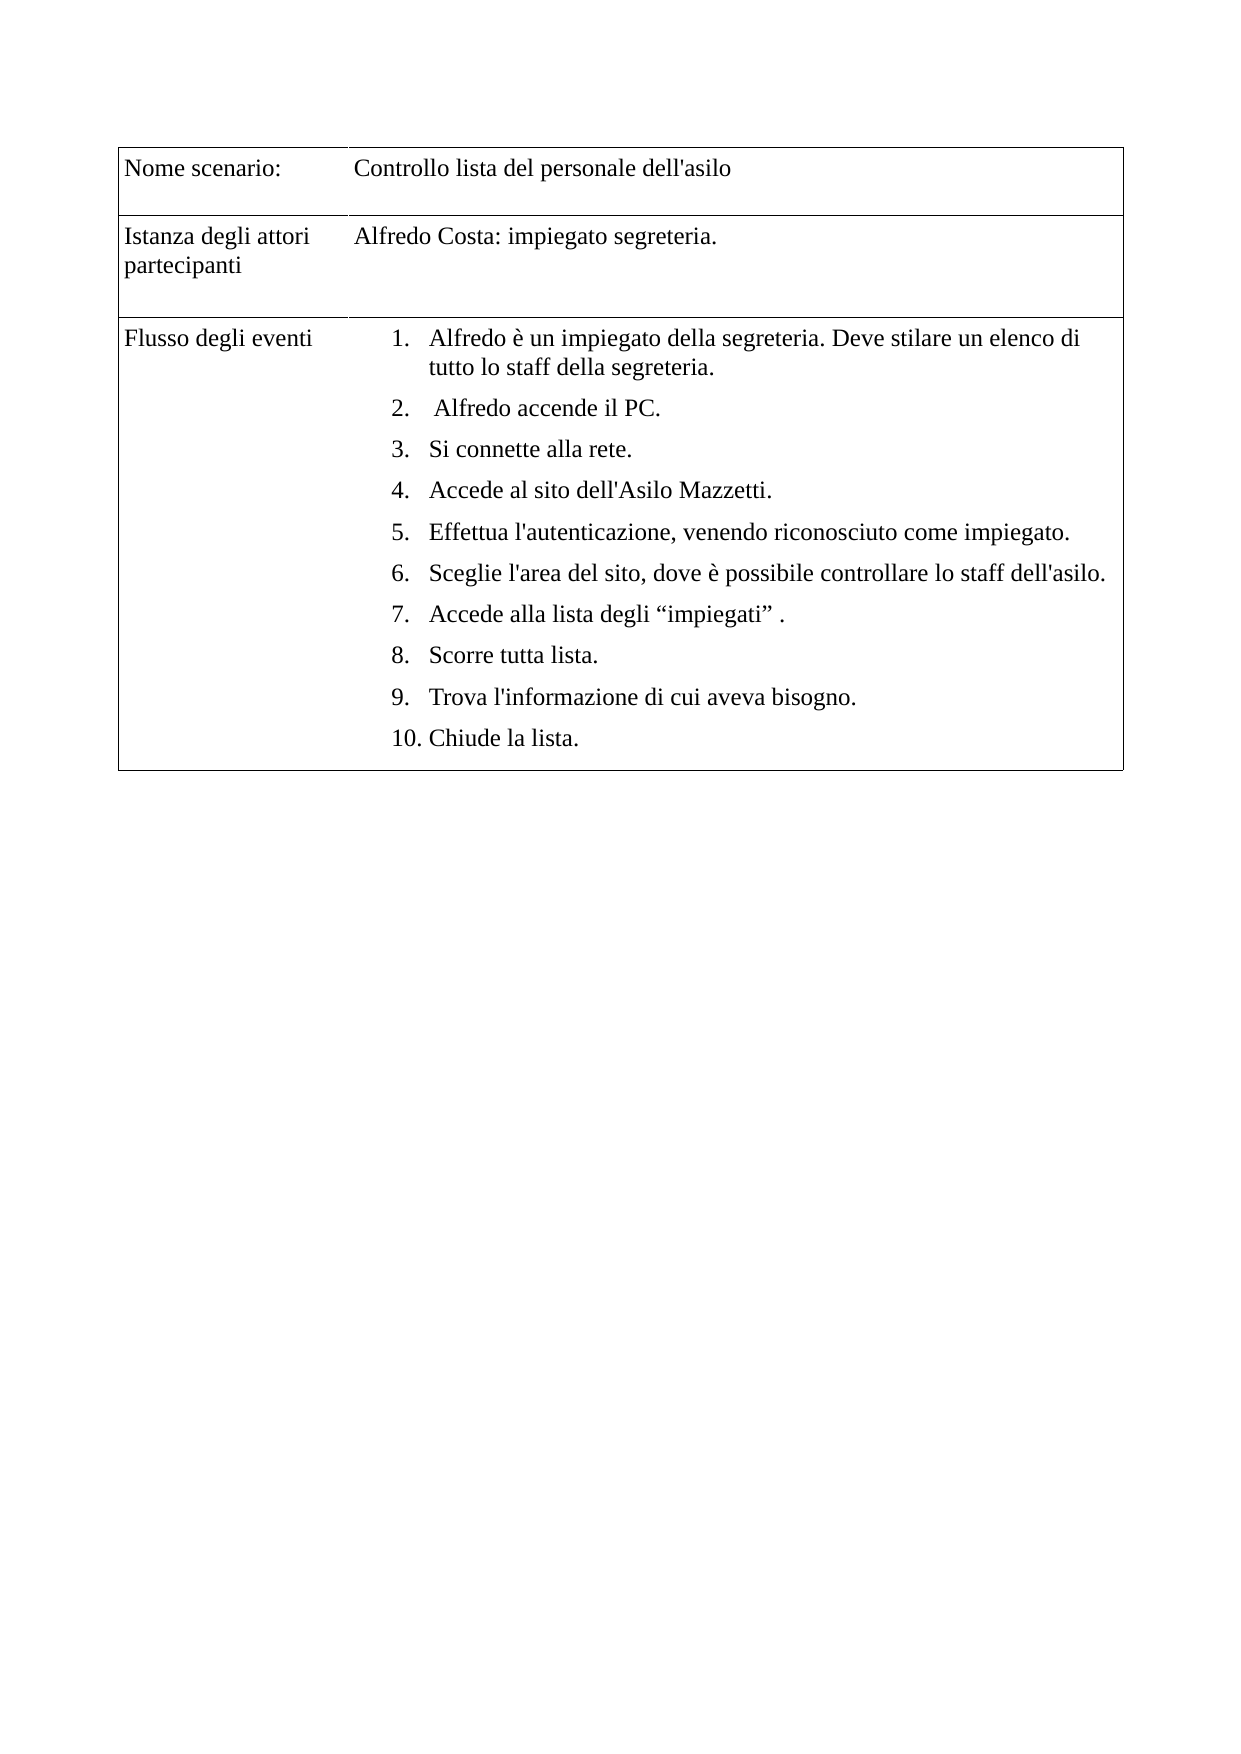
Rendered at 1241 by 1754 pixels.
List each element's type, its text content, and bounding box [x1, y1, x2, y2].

table_header Nome scenario: [119, 148, 348, 215]
table_cell Istanza degli attori partecipanti [119, 216, 348, 317]
table_cell Alfredo è un impiegato della segreteria. Deve stilare un elenco di tutto lo staff della segreteria. Alfredo accende il PC. Si connette alla rete. Accede al sito dell'Asilo Mazzetti. Effettua l'autenticazione, venendo riconosciuto come impiegato. Sceglie l'area del sito, dove è possibile controllare lo staff dell'asilo. Accede alla lista degli “impiegati” . Scorre tutta lista. Trova l'informazione di cui aveva bisogno. Chiude la lista. [349, 318, 1123, 770]
table_cell Alfredo Costa: impiegato segreteria. [349, 216, 1123, 317]
table_cell Flusso degli eventi [119, 318, 348, 770]
table_header Controllo lista del personale dell'asilo [349, 148, 1123, 215]
